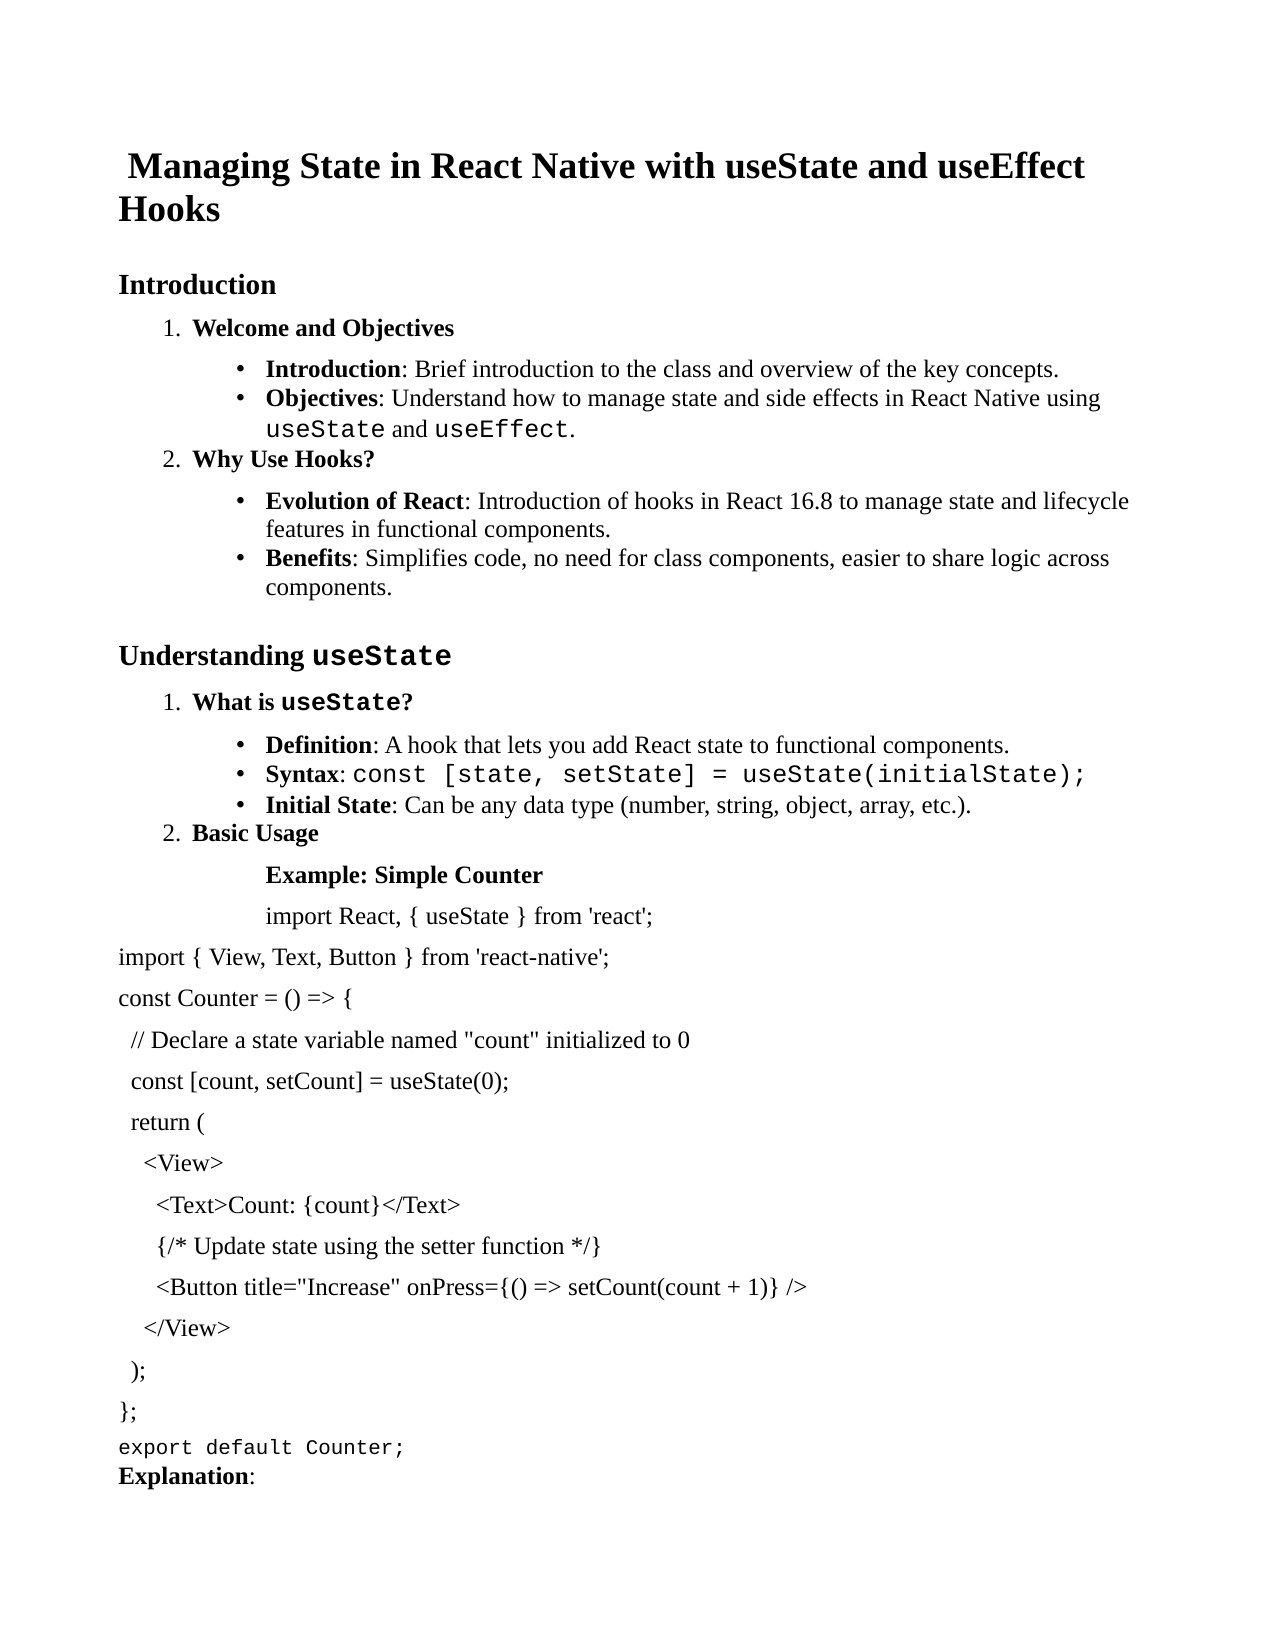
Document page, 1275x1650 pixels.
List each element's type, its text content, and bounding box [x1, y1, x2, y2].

list Initial State: Can be any data type (number, string, object, array, etc.). [236, 790, 1157, 818]
list Evolution of React: Introduction of hooks in React 16.8 to manage state and lifecycle features in functional components. [236, 486, 1157, 543]
list Welcome and Objectives [162, 313, 1157, 342]
subtitle Introduction [118, 267, 1157, 300]
list Basic Usage [162, 818, 1157, 847]
text import { View, Text, Button } from 'react-native'; [118, 942, 1157, 971]
list Benefits: Simplifies code, no need for class components, easier to share logic across components. [236, 543, 1157, 601]
text Explanation: [118, 1461, 1157, 1490]
text <Button title="Increase" onPress={() => setCount(count + 1)} /> [118, 1272, 1157, 1301]
text const Counter = () => { [118, 983, 1157, 1012]
list Definition: A hook that lets you add React state to functional components. [236, 730, 1157, 759]
list What is useState? [162, 687, 1157, 718]
list Objectives: Understand how to manage state and side effects in React Native using useState and useEffect. [236, 383, 1157, 444]
text export default Counter; [118, 1437, 1157, 1461]
text <View> [118, 1148, 1157, 1177]
text <Text>Count: {count}</Text> [118, 1190, 1157, 1218]
text {/* Update state using the setter function */} [118, 1231, 1157, 1260]
list Why Use Hooks? [162, 444, 1157, 473]
text }; [118, 1396, 1157, 1425]
list Introduction: Brief introduction to the class and overview of the key concepts. [236, 354, 1157, 383]
text ); [118, 1355, 1157, 1383]
subtitle Understanding useState [118, 638, 1157, 674]
text // Declare a state variable named "count" initialized to 0 [118, 1025, 1157, 1053]
list Example: Simple Counter [236, 860, 1157, 888]
text </View> [118, 1313, 1157, 1342]
text const [count, setCount] = useState(0); [118, 1066, 1157, 1095]
text return ( [118, 1107, 1157, 1136]
list import React, { useState } from 'react'; [236, 901, 1157, 930]
list Syntax: const [state, setState] = useState(initialState); [236, 759, 1157, 790]
subtitle Managing State in React Native with useState and useEffect Hooks [118, 143, 1157, 229]
